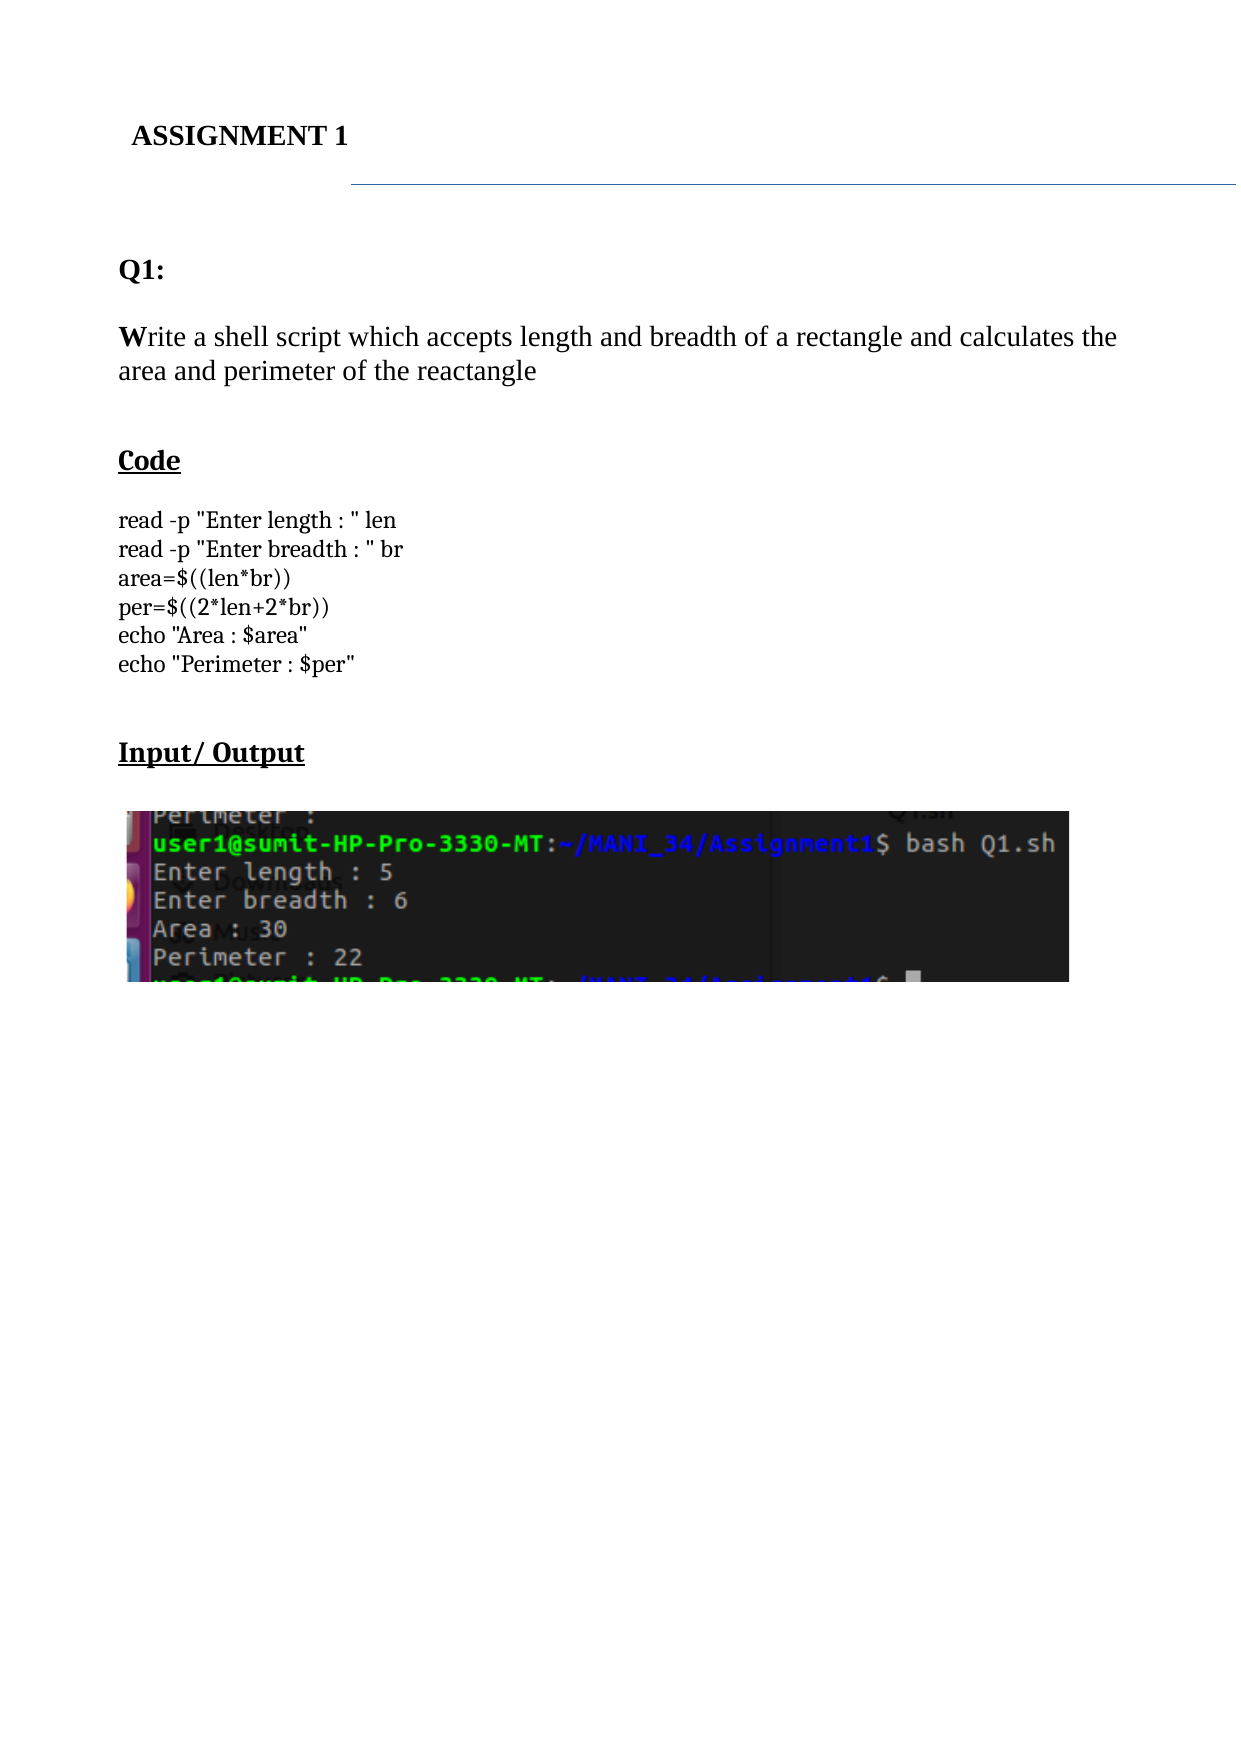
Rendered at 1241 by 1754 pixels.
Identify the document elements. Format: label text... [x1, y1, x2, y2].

text ASSIGNMENT 1 [118, 118, 1122, 152]
text read -p "Enter length : " len [118, 506, 1122, 535]
picture [126, 811, 243, 959]
text Input/ Output [118, 736, 1122, 770]
text Code [118, 444, 1122, 477]
text Q1: [118, 252, 1122, 286]
text read -p "Enter breadth : " br [118, 535, 1122, 564]
text echo "Perimeter : $per" [118, 650, 1122, 679]
text area=$((len*br)) [118, 564, 1122, 592]
text echo "Area : $area" [118, 621, 1122, 650]
text per=$((2*len+2*br)) [118, 592, 1122, 621]
text Write a shell script which accepts length and breadth of a rectangle and calculates the area and perimeter of the reactangle [118, 319, 1122, 386]
